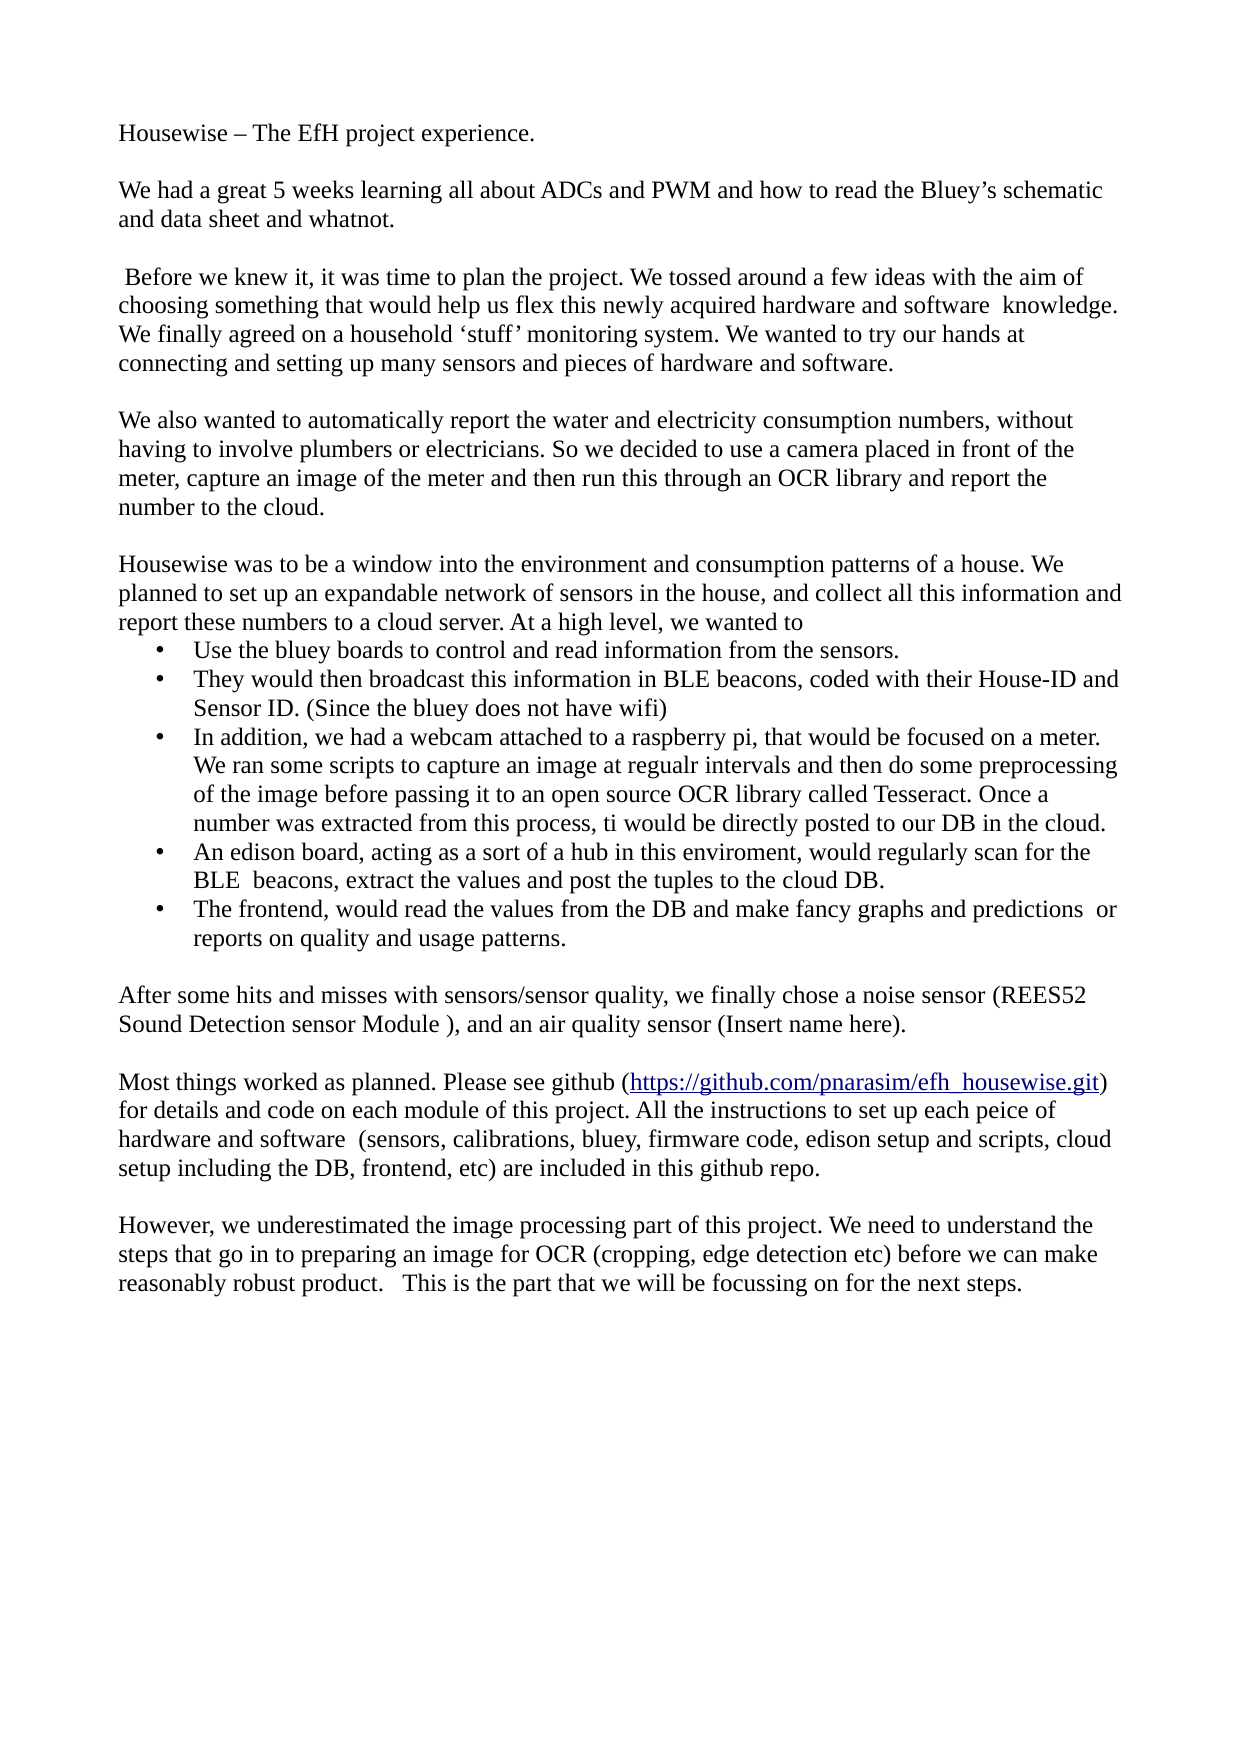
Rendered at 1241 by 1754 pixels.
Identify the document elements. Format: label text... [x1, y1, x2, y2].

text Housewise – The EfH project experience. [118, 118, 1122, 147]
list They would then broadcast this information in BLE beacons, coded with their House-ID and Sensor ID. (Since the bluey does not have wifi) [156, 664, 1122, 722]
text We had a great 5 weeks learning all about ADCs and PWM and how to read the Bluey’s schematic and data sheet and whatnot. [118, 176, 1122, 233]
text We also wanted to automatically report the water and electricity consumption numbers, without having to involve plumbers or electricians. So we decided to use a camera placed in front of the meter, capture an image of the meter and then run this through an OCR library and report the number to the cloud. [118, 406, 1122, 521]
text Before we knew it, it was time to plan the project. We tossed around a few ideas with the aim of choosing something that would help us flex this newly acquired hardware and software knowledge. We finally agreed on a household ‘stuff’ monitoring system. We wanted to try our hands at connecting and setting up many sensors and pieces of hardware and software. [118, 262, 1122, 377]
list An edison board, acting as a sort of a hub in this enviroment, would regularly scan for the BLE beacons, extract the values and post the tuples to the cloud DB. [156, 837, 1122, 894]
text Most things worked as planned. Please see github (https://github.com/pnarasim/efh_housewise.git) for details and code on each module of this project. All the instructions to set up each peice of hardware and software (sensors, calibrations, bluey, firmware code, edison setup and scripts, cloud setup including the DB, frontend, etc) are included in this github repo. [118, 1067, 1122, 1182]
list The frontend, would read the values from the DB and make fancy graphs and predictions or reports on quality and usage patterns. [156, 894, 1122, 952]
list Use the bluey boards to control and read information from the sensors. [156, 636, 1122, 664]
text Housewise was to be a window into the environment and consumption patterns of a house. We planned to set up an expandable network of sensors in the house, and collect all this information and report these numbers to a cloud server. At a high level, we wanted to [118, 549, 1122, 636]
text However, we underestimated the image processing part of this project. We need to understand the steps that go in to preparing an image for OCR (cropping, edge detection etc) before we can make reasonably robust product. This is the part that we will be focussing on for the next steps. [118, 1211, 1122, 1297]
text After some hits and misses with sensors/sensor quality, we finally chose a noise sensor (REES52 Sound Detection sensor Module ), and an air quality sensor (Insert name here). [118, 981, 1122, 1038]
list In addition, we had a webcam attached to a raspberry pi, that would be focused on a meter. We ran some scripts to capture an image at regualr intervals and then do some preprocessing of the image before passing it to an open source OCR library called Tesseract. Once a number was extracted from this process, ti would be directly posted to our DB in the cloud. [156, 722, 1122, 837]
